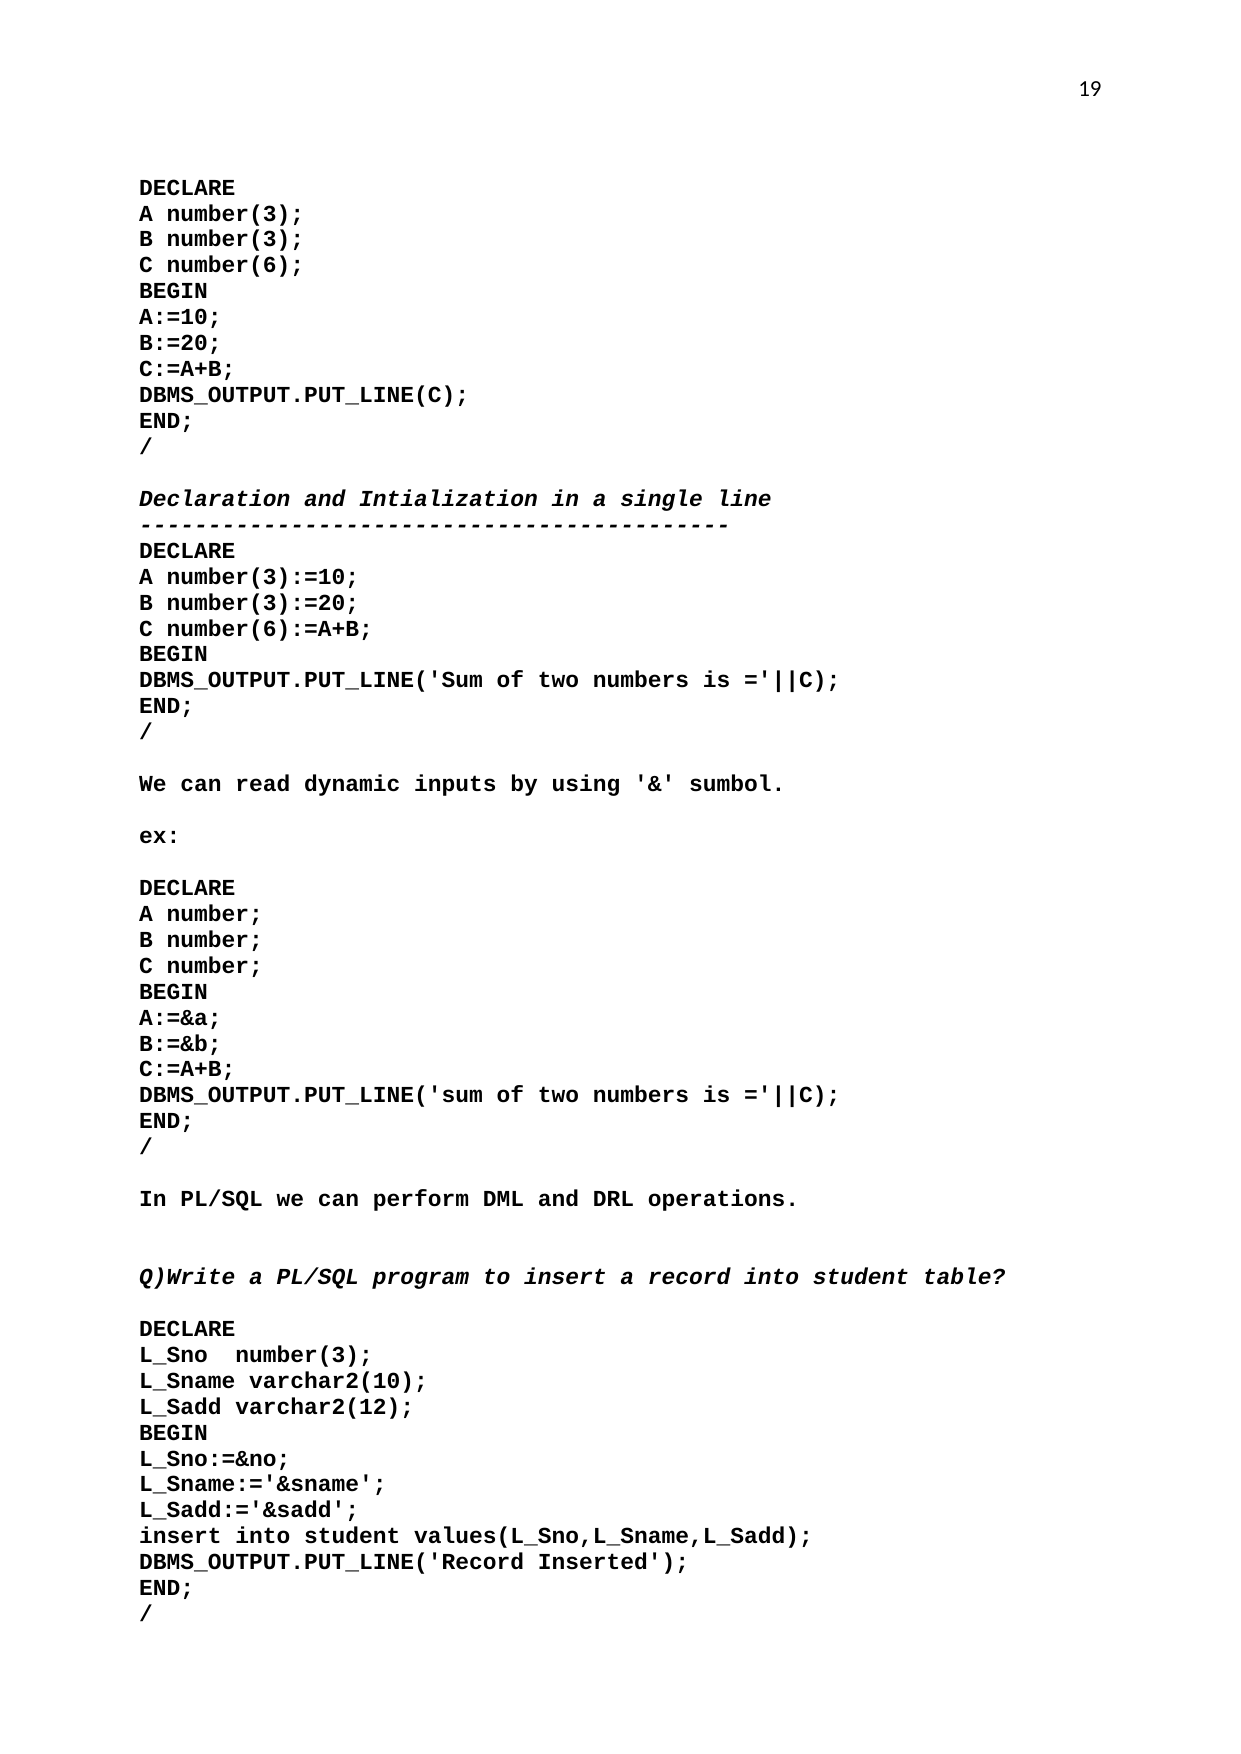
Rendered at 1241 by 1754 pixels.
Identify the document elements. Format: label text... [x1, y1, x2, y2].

text DBMS_OUTPUT.PUT_LINE('sum of two numbers is ='||C); [139, 1084, 1101, 1110]
text BEGIN [139, 980, 1101, 1006]
text DECLARE [139, 539, 1101, 565]
text L_Sno number(3); [139, 1343, 1101, 1369]
text Q)Write a PL/SQL program to insert a record into student table? [139, 1265, 1101, 1291]
text We can read dynamic inputs by using '&' sumbol. [139, 772, 1101, 798]
text L_Sname varchar2(10); [139, 1369, 1101, 1395]
text B number(3); [139, 228, 1101, 254]
text BEGIN [139, 1421, 1101, 1447]
text insert into student values(L_Sno,L_Sname,L_Sadd); [139, 1525, 1101, 1551]
text C number(6); [139, 254, 1101, 280]
text END; [139, 409, 1101, 435]
text A:=10; [139, 306, 1101, 332]
text B number(3):=20; [139, 591, 1101, 617]
text A number; [139, 902, 1101, 928]
text C number; [139, 954, 1101, 980]
text / [139, 1136, 1101, 1162]
text L_Sadd:='&sadd'; [139, 1499, 1101, 1525]
text B number; [139, 928, 1101, 954]
text / [139, 721, 1101, 747]
text B:=20; [139, 332, 1101, 357]
text END; [139, 1110, 1101, 1136]
text DBMS_OUTPUT.PUT_LINE('Sum of two numbers is ='||C); [139, 669, 1101, 695]
text C:=A+B; [139, 1058, 1101, 1084]
text BEGIN [139, 280, 1101, 306]
text L_Sadd varchar2(12); [139, 1395, 1101, 1421]
text In PL/SQL we can perform DML and DRL operations. [139, 1187, 1101, 1213]
text DBMS_OUTPUT.PUT_LINE(C); [139, 383, 1101, 409]
text END; [139, 695, 1101, 721]
text A number(3):=10; [139, 565, 1101, 591]
text ex: [139, 824, 1101, 850]
text ------------------------------------------- [139, 513, 1101, 539]
text Declaration and Intialization in a single line [139, 487, 1101, 513]
text C number(6):=A+B; [139, 617, 1101, 643]
text DECLARE [139, 876, 1101, 902]
text A:=&a; [139, 1006, 1101, 1032]
text END; [139, 1577, 1101, 1602]
text B:=&b; [139, 1032, 1101, 1058]
text A number(3); [139, 202, 1101, 228]
text DBMS_OUTPUT.PUT_LINE('Record Inserted'); [139, 1551, 1101, 1577]
text L_Sname:='&sname'; [139, 1473, 1101, 1499]
text DECLARE [139, 1317, 1101, 1343]
text / [139, 1602, 1101, 1628]
text C:=A+B; [139, 357, 1101, 383]
text / [139, 435, 1101, 461]
text BEGIN [139, 643, 1101, 669]
text DECLARE [139, 176, 1101, 202]
text L_Sno:=&no; [139, 1447, 1101, 1473]
